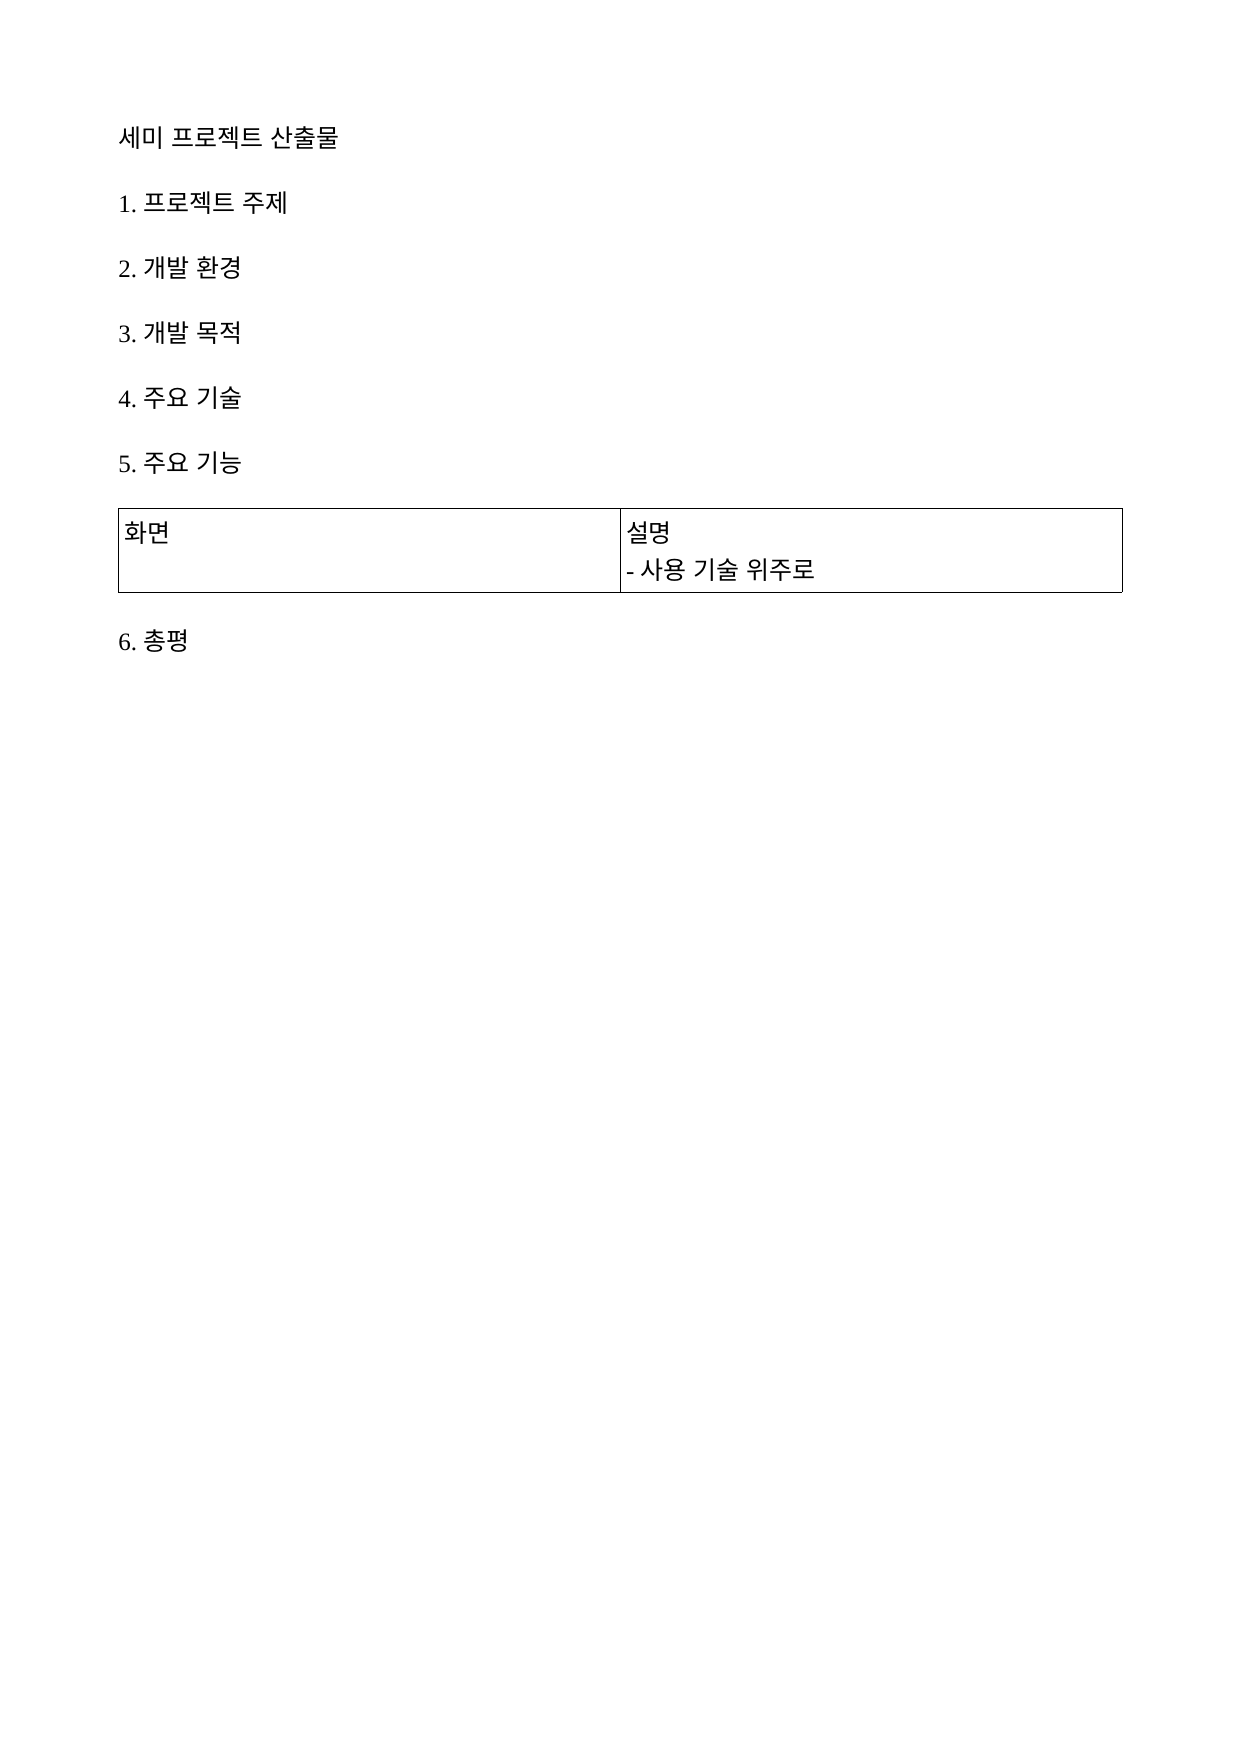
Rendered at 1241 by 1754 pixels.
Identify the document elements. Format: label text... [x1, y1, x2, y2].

text 세미 프로젝트 산출물 [118, 118, 1122, 154]
text 1. 프로젝트 주제 [118, 183, 1122, 219]
text 5. 주요 기능 [118, 443, 1122, 479]
table_header 설명 - 사용 기술 위주로 [621, 509, 1122, 592]
table_header 화면 [119, 509, 620, 592]
text 2. 개발 환경 [118, 248, 1122, 284]
text 6. 총평 [118, 621, 1122, 657]
text 4. 주요 기술 [118, 378, 1122, 414]
text 3. 개발 목적 [118, 313, 1122, 349]
